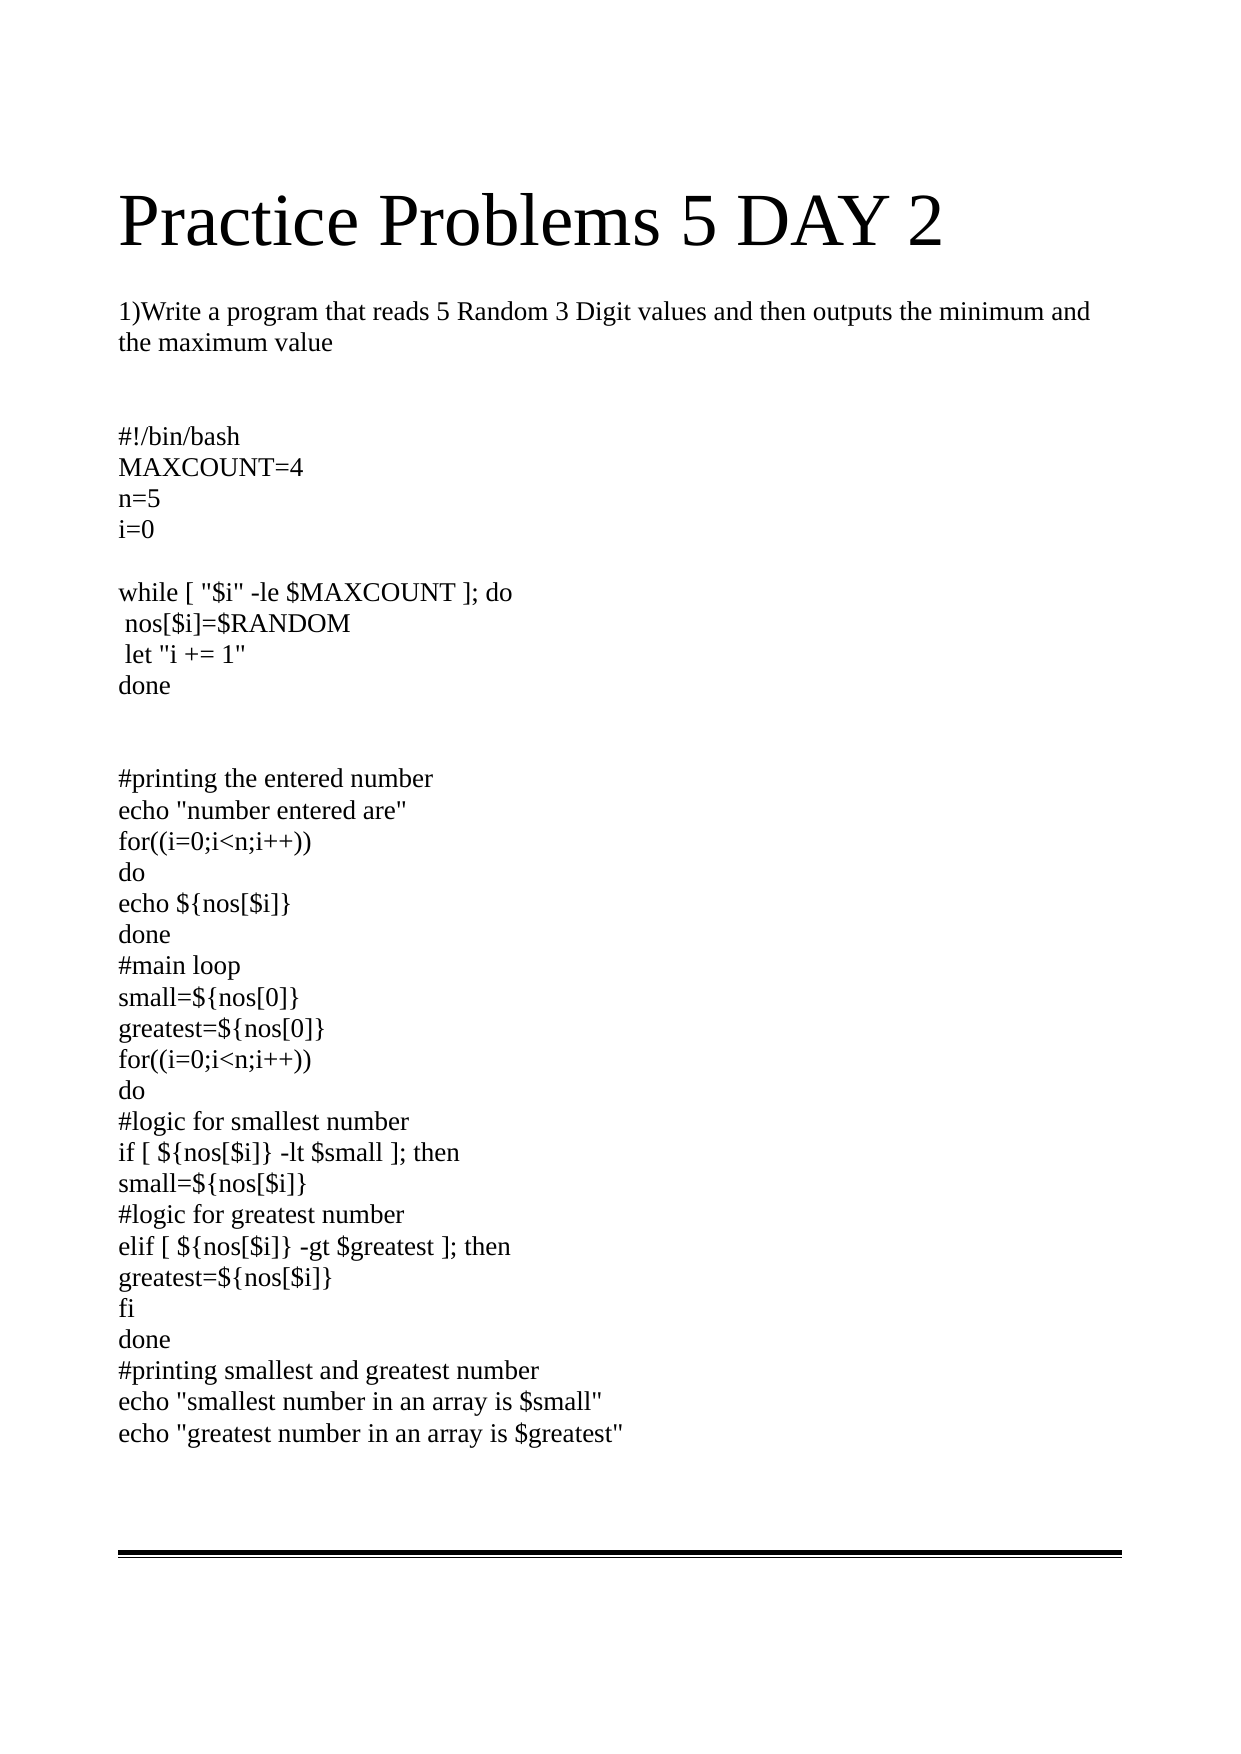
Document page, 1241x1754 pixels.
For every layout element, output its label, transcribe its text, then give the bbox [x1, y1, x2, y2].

text greatest=${nos[0]} [118, 1012, 1122, 1043]
text done [118, 669, 1122, 700]
text echo ${nos[$i]} [118, 887, 1122, 918]
text echo "smallest number in an array is $small" [118, 1386, 1122, 1417]
text #logic for greatest number [118, 1199, 1122, 1230]
text echo "greatest number in an array is $greatest" [118, 1417, 1122, 1448]
text i=0 [118, 513, 1122, 544]
text n=5 [118, 482, 1122, 513]
text for((i=0;i<n;i++)) [118, 825, 1122, 856]
text for((i=0;i<n;i++)) [118, 1043, 1122, 1074]
text do [118, 856, 1122, 887]
text fi [118, 1292, 1122, 1323]
text let "i += 1" [118, 638, 1122, 669]
text #printing the entered number [118, 763, 1122, 794]
text 1)Write a program that reads 5 Random 3 Digit values and then outputs the minimum and the maximum value [118, 295, 1122, 358]
text echo "number entered are" [118, 794, 1122, 825]
text MAXCOUNT=4 [118, 451, 1122, 482]
text done [118, 918, 1122, 949]
text #main loop [118, 949, 1122, 981]
text nos[$i]=$RANDOM [118, 607, 1122, 638]
text elif [ ${nos[$i]} -gt $greatest ]; then [118, 1230, 1122, 1261]
text do [118, 1074, 1122, 1105]
text small=${nos[$i]} [118, 1167, 1122, 1199]
text #!/bin/bash [118, 420, 1122, 451]
text while [ "$i" -le $MAXCOUNT ]; do [118, 576, 1122, 607]
text #logic for smallest number [118, 1105, 1122, 1136]
text #printing smallest and greatest number [118, 1354, 1122, 1386]
text if [ ${nos[$i]} -lt $small ]; then [118, 1136, 1122, 1167]
text small=${nos[0]} [118, 981, 1122, 1012]
text Practice Problems 5 DAY 2 [118, 176, 1122, 262]
text greatest=${nos[$i]} [118, 1261, 1122, 1292]
text done [118, 1323, 1122, 1354]
